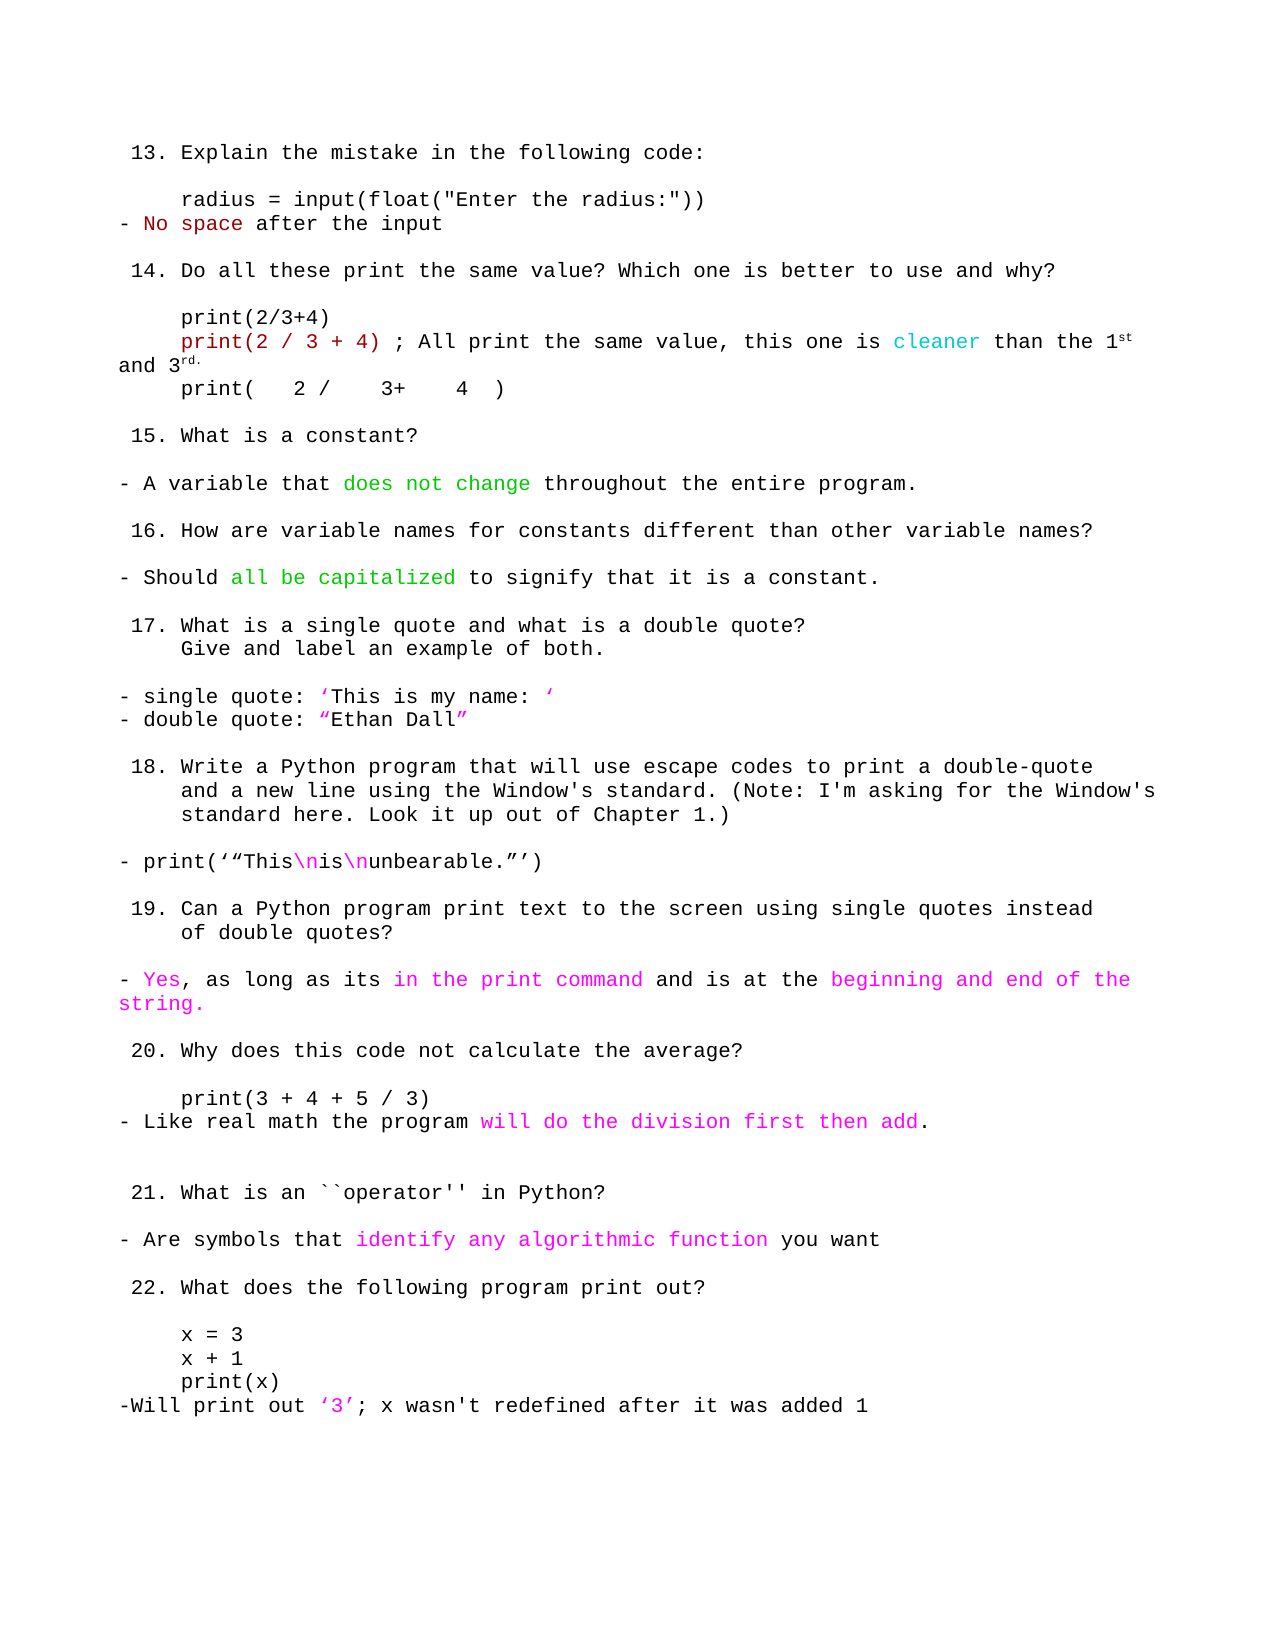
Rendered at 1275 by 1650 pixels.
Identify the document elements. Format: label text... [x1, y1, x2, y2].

text 17. What is a single quote and what is a double quote? [118, 615, 1157, 638]
text - Should all be capitalized to signify that it is a constant. [118, 567, 1157, 591]
text print(3 + 4 + 5 / 3) [118, 1088, 1157, 1111]
text - A variable that does not change throughout the entire program. [118, 473, 1157, 496]
text print( 2 / 3+ 4 ) [118, 378, 1157, 402]
text and a new line using the Window's standard. (Note: I'm asking for the Window's [118, 780, 1157, 804]
text 21. What is an ``operator'' in Python? [118, 1182, 1157, 1206]
text 15. What is a constant? [118, 426, 1157, 449]
text 13. Explain the mistake in the following code: [118, 142, 1157, 165]
text x + 1 [118, 1348, 1157, 1371]
text 19. Can a Python program print text to the screen using single quotes instead [118, 898, 1157, 922]
text print(2 / 3 + 4) ; All print the same value, this one is cleaner than the 1st and 3rd. [118, 331, 1157, 378]
text Give and label an example of both. [118, 638, 1157, 662]
text of double quotes? [118, 922, 1157, 946]
text radius = input(float("Enter the radius:")) [118, 189, 1157, 213]
text 20. Why does this code not calculate the average? [118, 1040, 1157, 1064]
text - single quote: ‘This is my name: ‘ [118, 686, 1157, 709]
text x = 3 [118, 1324, 1157, 1348]
text - No space after the input [118, 213, 1157, 236]
text - double quote: “Ethan Dall” [118, 709, 1157, 733]
text 22. What does the following program print out? [118, 1277, 1157, 1300]
text 16. How are variable names for constants different than other variable names? [118, 520, 1157, 544]
text - Are symbols that identify any algorithmic function you want [118, 1229, 1157, 1253]
text 14. Do all these print the same value? Which one is better to use and why? [118, 260, 1157, 284]
text - print(‘“This\nis\nunbearable.”’) [118, 851, 1157, 875]
text -Will print out ‘3’; x wasn't redefined after it was added 1 [118, 1395, 1157, 1419]
text standard here. Look it up out of Chapter 1.) [118, 804, 1157, 827]
text print(2/3+4) [118, 307, 1157, 331]
text - Like real math the program will do the division first then add. [118, 1111, 1157, 1135]
text 18. Write a Python program that will use escape codes to print a double-quote [118, 757, 1157, 780]
text print(x) [118, 1371, 1157, 1395]
text - Yes, as long as its in the print command and is at the beginning and end of the string. [118, 969, 1157, 1017]
